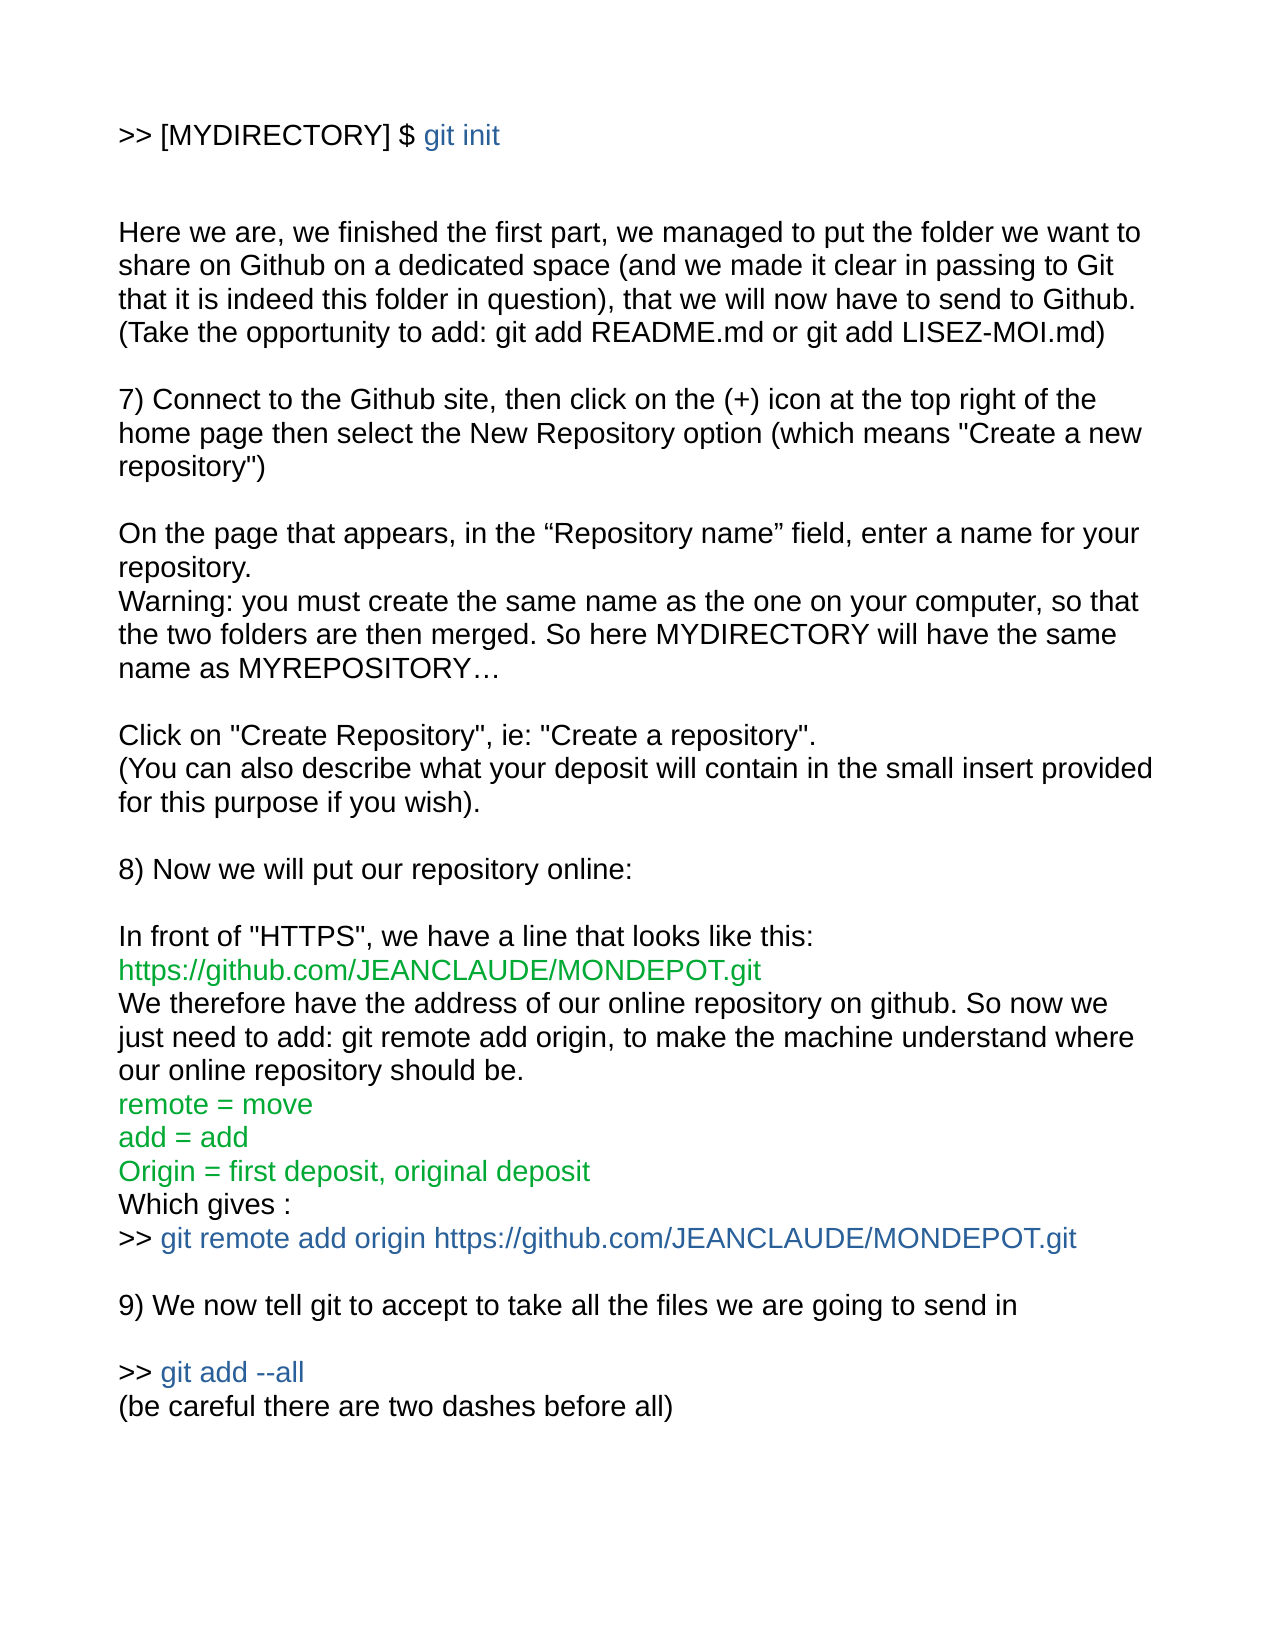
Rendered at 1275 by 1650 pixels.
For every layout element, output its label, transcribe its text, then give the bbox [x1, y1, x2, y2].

text >> [MYDIRECTORY] $ git init [118, 118, 1157, 152]
text In front of "HTTPS", we have a line that looks like this: https://github.com/JEANCLAUDE/MONDEPOT.git [118, 919, 1157, 986]
text (be careful there are two dashes before all) [118, 1389, 1157, 1422]
text Here we are, we finished the first part, we managed to put the folder we want to share on Github on a dedicated space (and we made it clear in passing to Git that it is indeed this folder in question), that we will now have to send to Github. [118, 215, 1157, 315]
text >> git add --all [118, 1355, 1157, 1389]
text >> git remote add origin https://github.com/JEANCLAUDE/MONDEPOT.git [118, 1221, 1157, 1254]
text (You can also describe what your deposit will contain in the small insert provided for this purpose if you wish). [118, 751, 1157, 818]
text On the page that appears, in the “Repository name” field, enter a name for your repository. [118, 517, 1157, 584]
text 8) Now we will put our repository online: [118, 852, 1157, 886]
text 7) Connect to the Github site, then click on the (+) icon at the top right of the home page then select the New Repository option (which means "Create a new repository") [118, 382, 1157, 483]
text Click on "Create Repository", ie: "Create a repository". [118, 718, 1157, 751]
text Origin = first deposit, original deposit [118, 1154, 1157, 1187]
text (Take the opportunity to add: git add README.md or git add LISEZ-MOI.md) [118, 315, 1157, 349]
text remote = move [118, 1087, 1157, 1120]
text Warning: you must create the same name as the one on your computer, so that the two folders are then merged. So here MYDIRECTORY will have the same name as MYREPOSITORY… [118, 584, 1157, 684]
text add = add [118, 1120, 1157, 1154]
text 9) We now tell git to accept to take all the files we are going to send in [118, 1288, 1157, 1322]
text We therefore have the address of our online repository on github. So now we just need to add: git remote add origin, to make the machine understand where our online repository should be. [118, 986, 1157, 1087]
text Which gives : [118, 1187, 1157, 1221]
